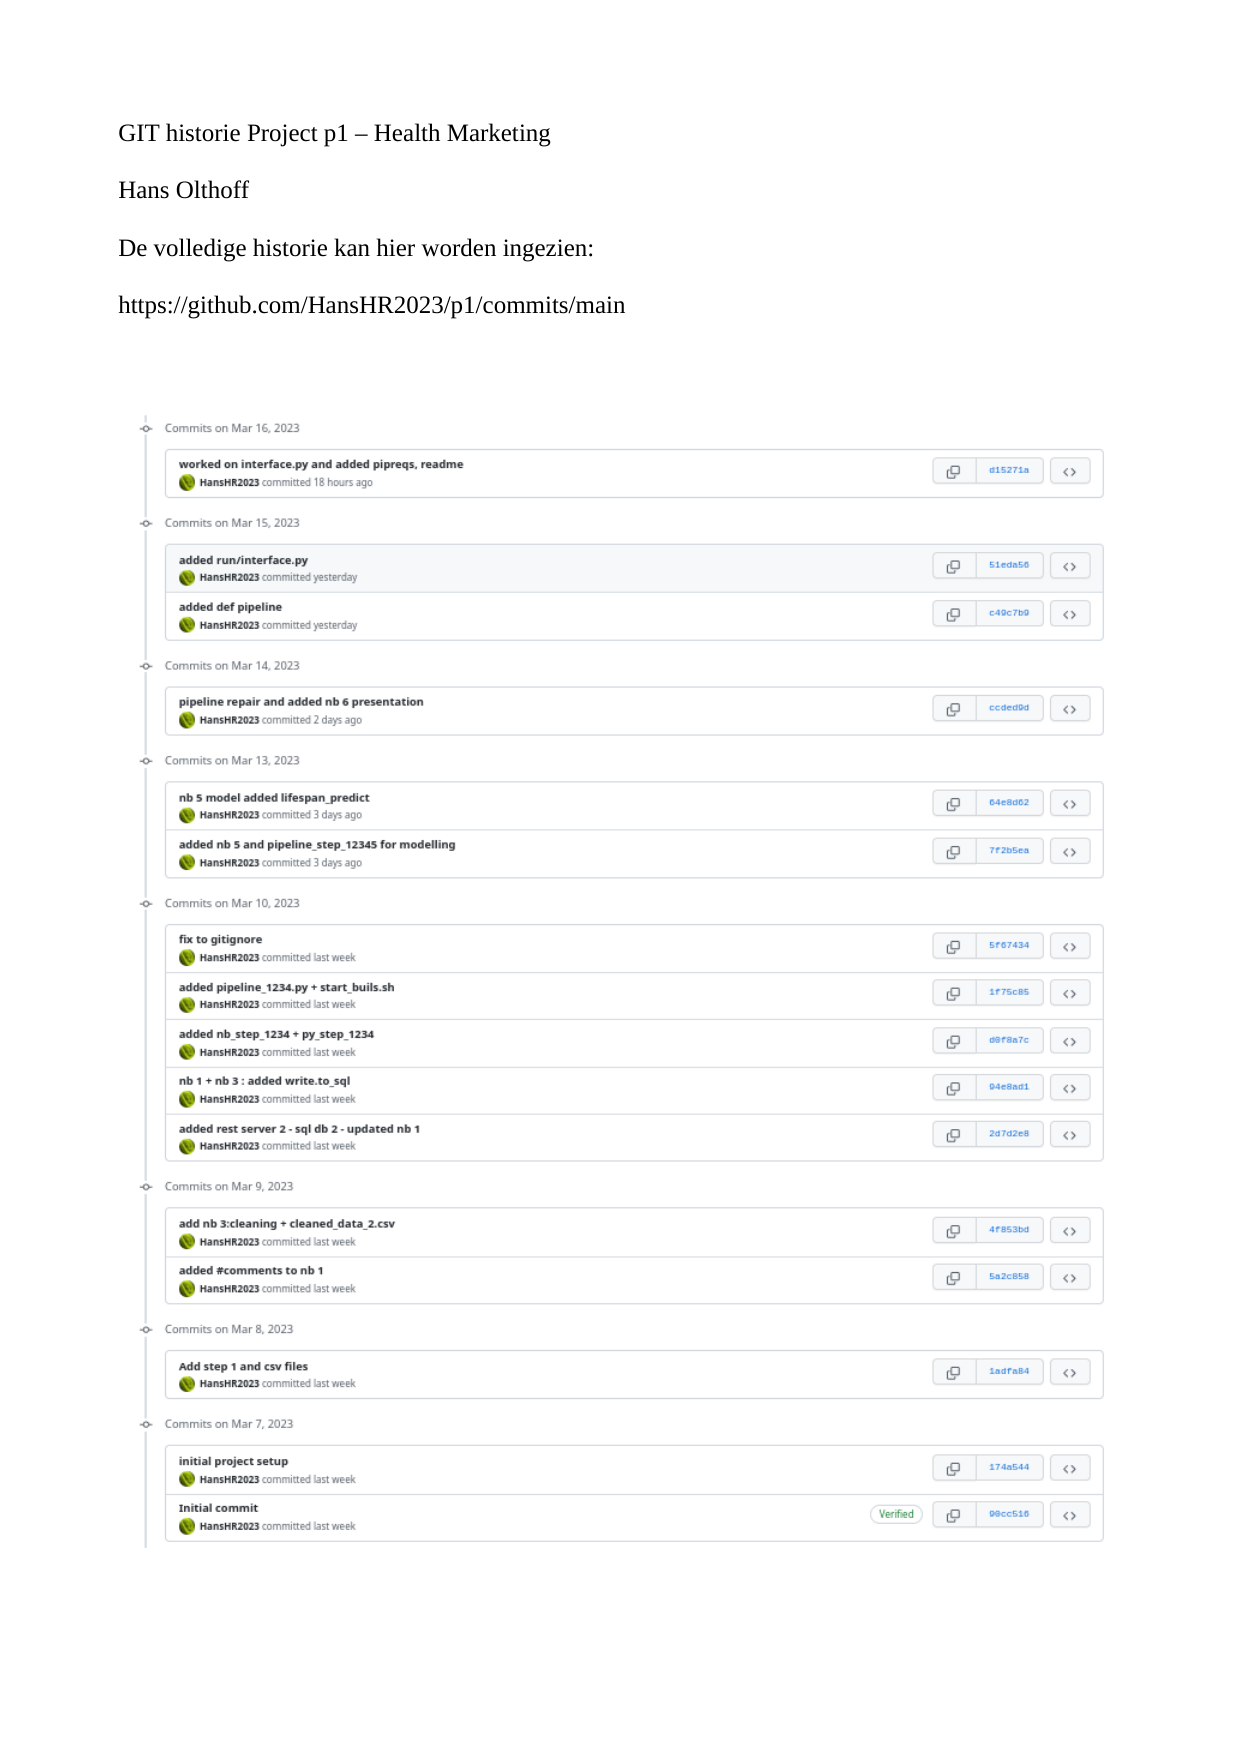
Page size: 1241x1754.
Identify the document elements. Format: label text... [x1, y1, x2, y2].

text Hans Olthoff [118, 176, 1122, 204]
text De volledige historie kan hier worden ingezien: [118, 233, 1122, 262]
text GIT historie Project p1 – Health Marketing [118, 118, 1122, 147]
picture [123, 413, 1128, 1554]
text https://github.com/HansHR2023/p1/commits/main [118, 291, 1122, 319]
